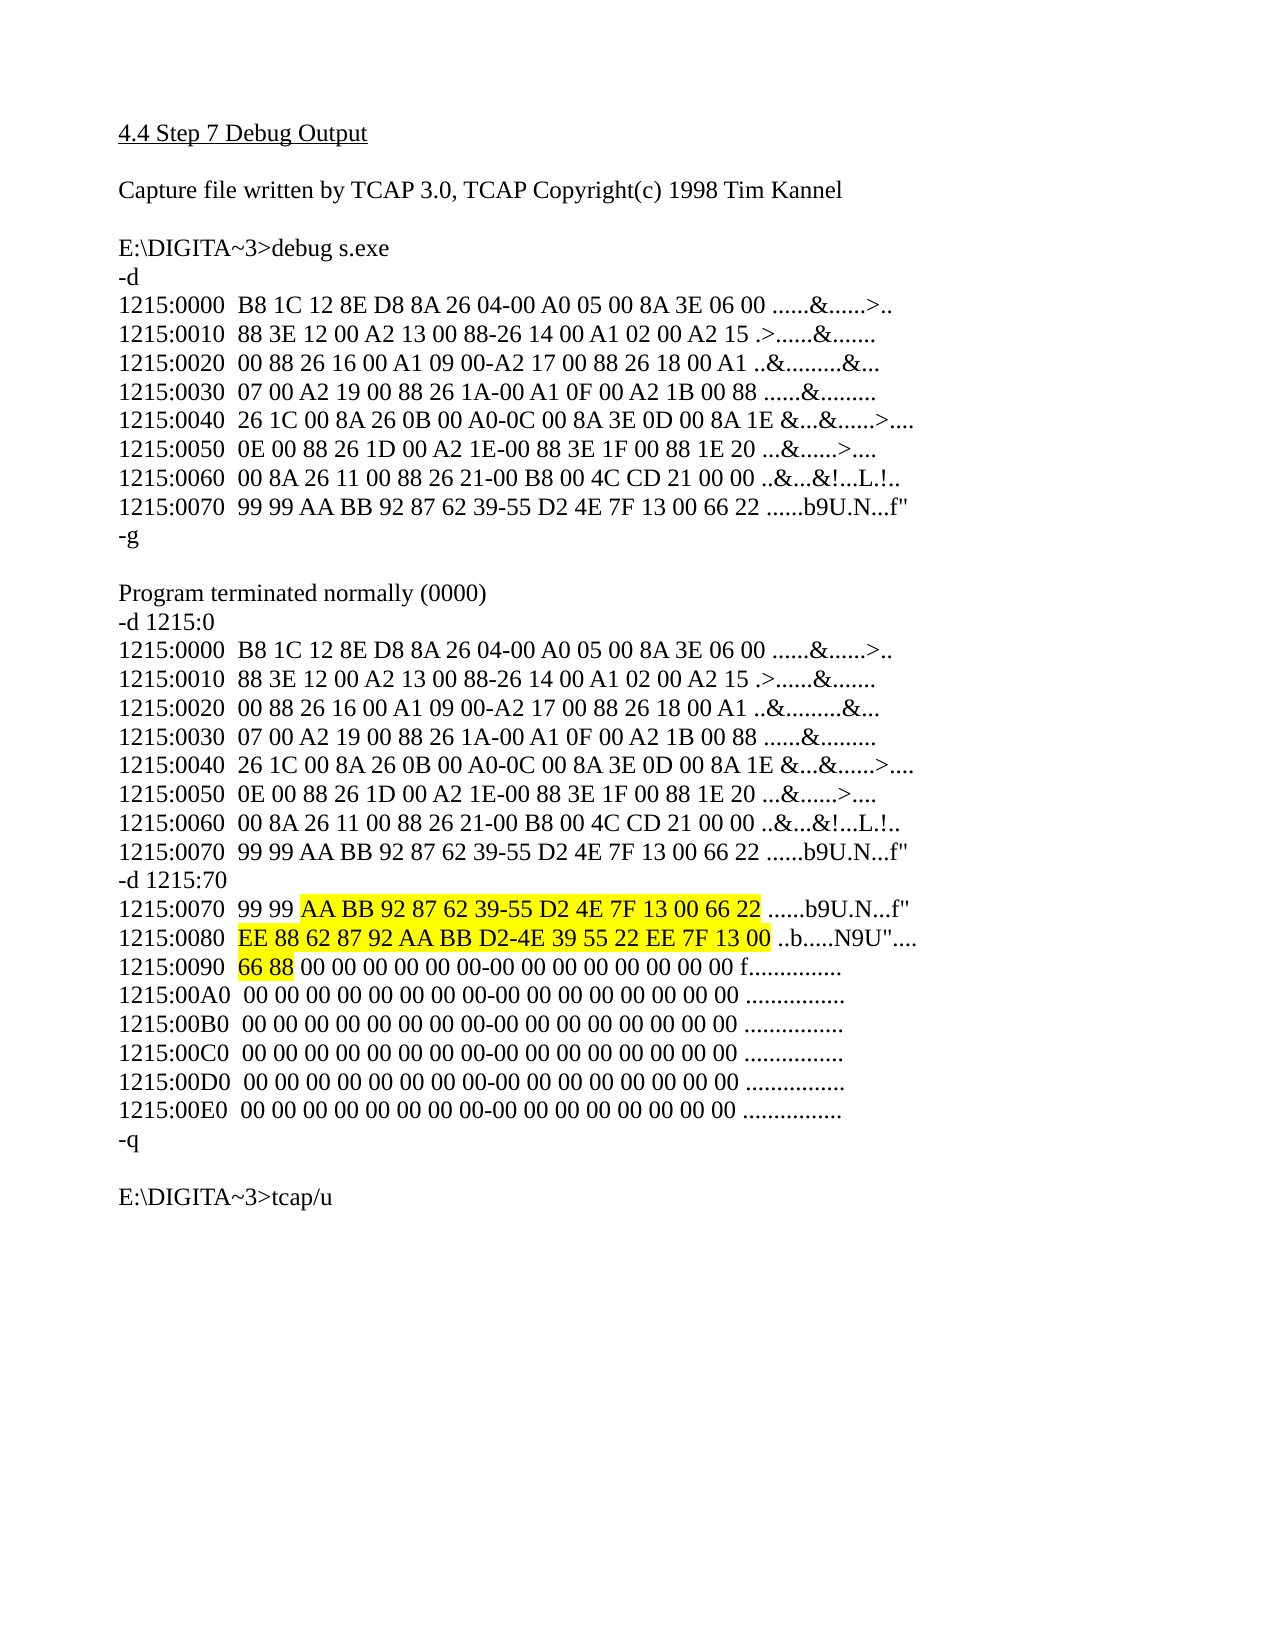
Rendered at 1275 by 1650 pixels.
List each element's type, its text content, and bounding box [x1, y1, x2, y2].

text 1215:0040 26 1C 00 8A 26 0B 00 A0-0C 00 8A 3E 0D 00 8A 1E &...&......>.... [118, 406, 1157, 434]
text 1215:0030 07 00 A2 19 00 88 26 1A-00 A1 0F 00 A2 1B 00 88 ......&......... [118, 377, 1157, 406]
text 1215:0070 99 99 AA BB 92 87 62 39-55 D2 4E 7F 13 00 66 22 ......b9U.N...f" [118, 837, 1157, 866]
text 1215:00A0 00 00 00 00 00 00 00 00-00 00 00 00 00 00 00 00 ................ [118, 981, 1157, 1009]
text -d 1215:0000 B8 1C 12 8E D8 8A 26 04-00 A0 05 00 8A 3E 06 00 ......&......>.. [118, 262, 1157, 319]
text 1215:0010 88 3E 12 00 A2 13 00 88-26 14 00 A1 02 00 A2 15 .>......&....... [118, 664, 1157, 693]
text 4.4 Step 7 Debug Output [118, 118, 1157, 147]
text -d 1215:0 1215:0000 B8 1C 12 8E D8 8A 26 04-00 A0 05 00 8A 3E 06 00 ......&......>.. [118, 607, 1157, 664]
text 1215:00C0 00 00 00 00 00 00 00 00-00 00 00 00 00 00 00 00 ................ [118, 1038, 1157, 1067]
text 1215:0050 0E 00 88 26 1D 00 A2 1E-00 88 3E 1F 00 88 1E 20 ...&......>.... [118, 779, 1157, 808]
text -g [118, 521, 1157, 578]
text 1215:00B0 00 00 00 00 00 00 00 00-00 00 00 00 00 00 00 00 ................ [118, 1009, 1157, 1038]
text 1215:00E0 00 00 00 00 00 00 00 00-00 00 00 00 00 00 00 00 ................ [118, 1096, 1157, 1124]
text 1215:00D0 00 00 00 00 00 00 00 00-00 00 00 00 00 00 00 00 ................ [118, 1067, 1157, 1096]
text 1215:0060 00 8A 26 11 00 88 26 21-00 B8 00 4C CD 21 00 00 ..&...&!...L.!.. [118, 463, 1157, 492]
text -d 1215:70 1215:0070 99 99 AA BB 92 87 62 39-55 D2 4E 7F 13 00 66 22 ......b9U.N...f" [118, 866, 1157, 923]
text 1215:0070 99 99 AA BB 92 87 62 39-55 D2 4E 7F 13 00 66 22 ......b9U.N...f" [118, 492, 1157, 521]
text 1215:0020 00 88 26 16 00 A1 09 00-A2 17 00 88 26 18 00 A1 ..&.........&... [118, 693, 1157, 722]
text Capture file written by TCAP 3.0, TCAP Copyright(c) 1998 Tim Kannel [118, 176, 1157, 204]
text 1215:0040 26 1C 00 8A 26 0B 00 A0-0C 00 8A 3E 0D 00 8A 1E &...&......>.... [118, 751, 1157, 779]
text 1215:0020 00 88 26 16 00 A1 09 00-A2 17 00 88 26 18 00 A1 ..&.........&... [118, 348, 1157, 377]
text 1215:0090 66 88 00 00 00 00 00 00-00 00 00 00 00 00 00 00 f............... [118, 952, 1157, 981]
text 1215:0080 EE 88 62 87 92 AA BB D2-4E 39 55 22 EE 7F 13 00 ..b.....N9U".... [118, 923, 1157, 952]
text E:\DIGITA~3>tcap/u [118, 1182, 1157, 1211]
text -q [118, 1124, 1157, 1182]
text Program terminated normally (0000) [118, 578, 1157, 607]
text 1215:0010 88 3E 12 00 A2 13 00 88-26 14 00 A1 02 00 A2 15 .>......&....... [118, 319, 1157, 348]
text 1215:0060 00 8A 26 11 00 88 26 21-00 B8 00 4C CD 21 00 00 ..&...&!...L.!.. [118, 808, 1157, 837]
text 1215:0030 07 00 A2 19 00 88 26 1A-00 A1 0F 00 A2 1B 00 88 ......&......... [118, 722, 1157, 751]
text E:\DIGITA~3>debug s.exe [118, 233, 1157, 262]
text 1215:0050 0E 00 88 26 1D 00 A2 1E-00 88 3E 1F 00 88 1E 20 ...&......>.... [118, 434, 1157, 463]
